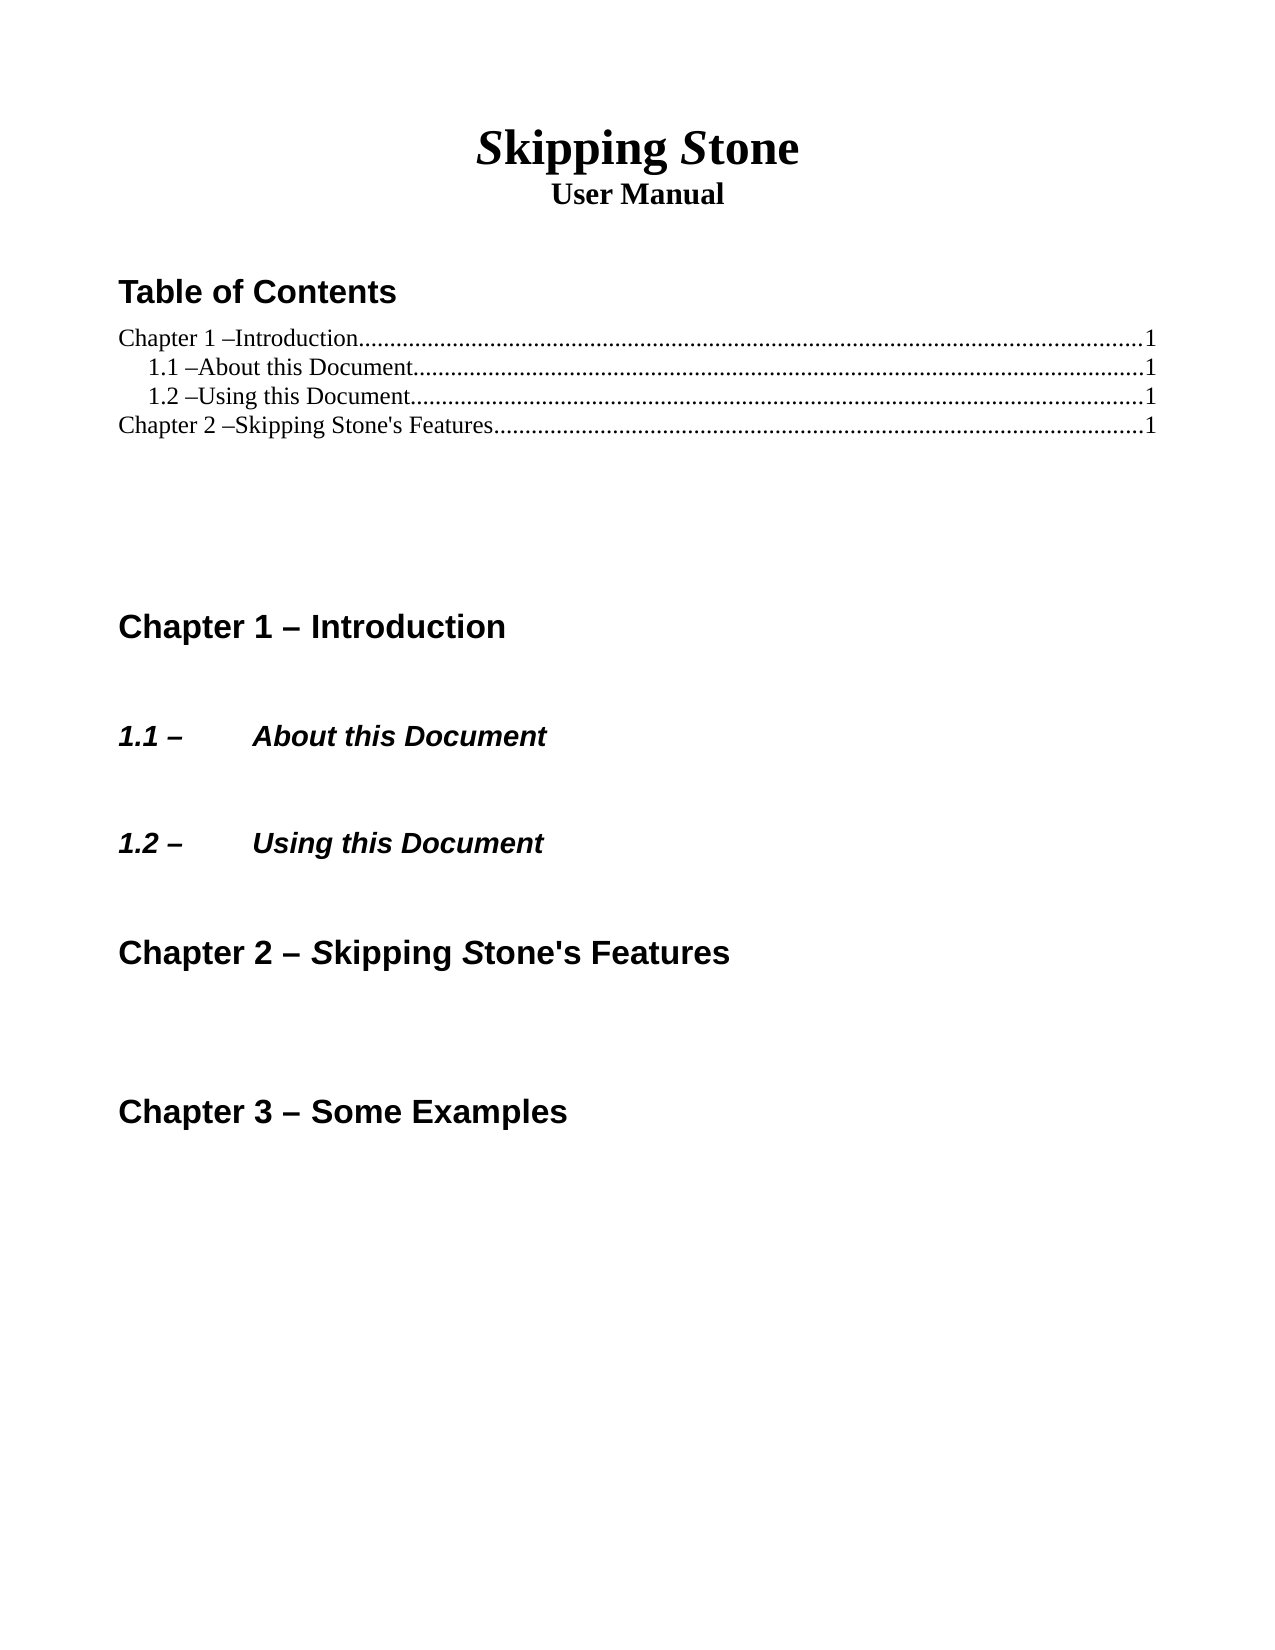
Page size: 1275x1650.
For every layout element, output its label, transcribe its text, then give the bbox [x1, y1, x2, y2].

text 1.1 –About this Document 1 [148, 352, 1157, 381]
text 1.2 –Using this Document 1 [148, 381, 1157, 410]
text Chapter 2 –Skipping Stone's Features 1 [118, 410, 1157, 438]
text Skipping Stone [118, 118, 1157, 176]
text User Manual [118, 176, 1157, 212]
subtitle Introduction [118, 607, 1157, 646]
subtitle Using this Document [118, 826, 1157, 860]
subtitle About this Document [118, 719, 1157, 753]
subtitle Skipping Stone's Features [118, 933, 1157, 972]
text Chapter 1 –Introduction 1 [118, 323, 1157, 352]
subtitle Table of Contents [118, 272, 1157, 311]
subtitle Some Examples [118, 1092, 1157, 1131]
